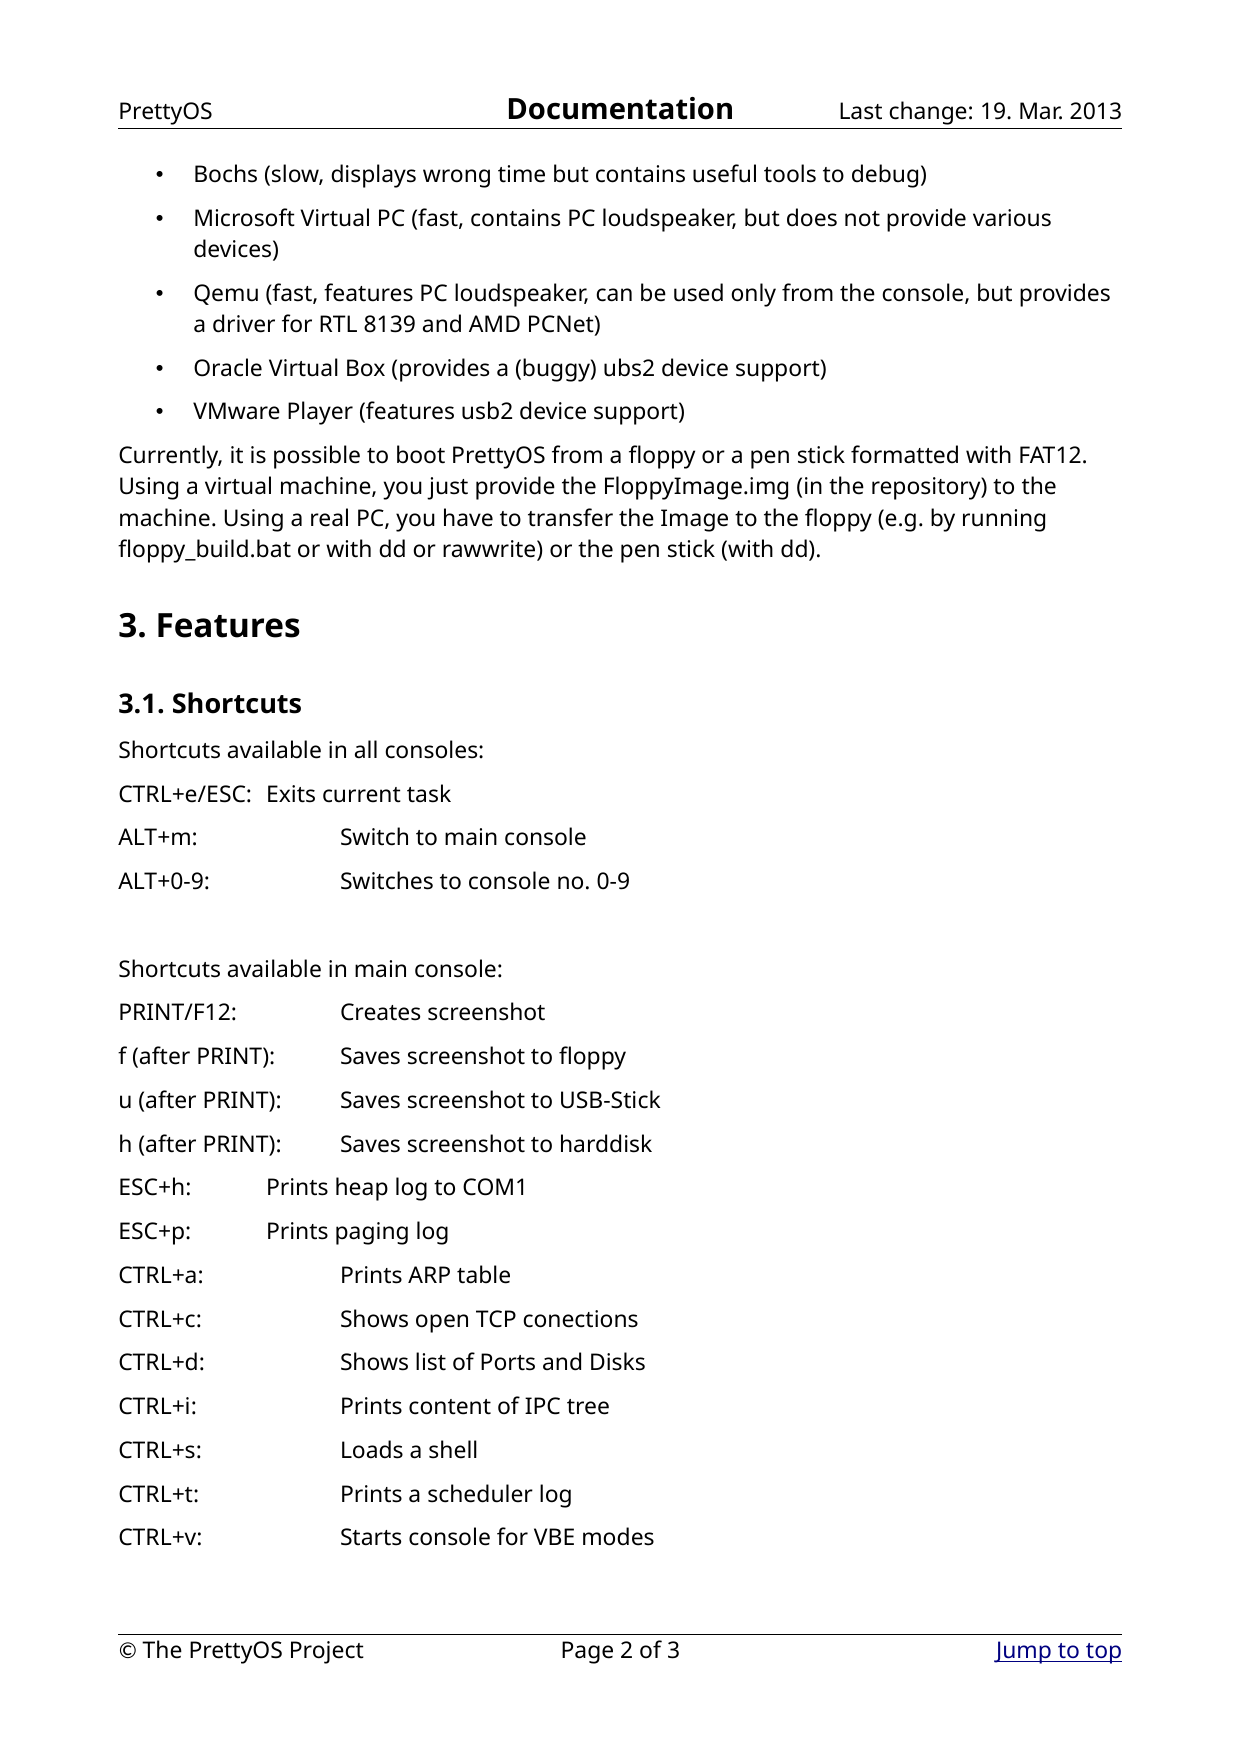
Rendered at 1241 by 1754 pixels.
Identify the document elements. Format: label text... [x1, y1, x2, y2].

text PRINT/F12: Creates screenshot [118, 996, 1122, 1028]
text Shortcuts available in all consoles: [118, 734, 1122, 765]
list Qemu (fast, features PC loudspeaker, can be used only from the console, but provides a driver for RTL 8139 and AMD PCNet) [156, 277, 1122, 339]
list VMware Player (features usb2 device support) [156, 395, 1122, 427]
subtitle Features [118, 602, 1122, 647]
subtitle Shortcuts [118, 684, 1122, 721]
list Bochs (slow, displays wrong time but contains useful tools to debug) [156, 158, 1122, 189]
text CTRL+t: Prints a scheduler log [118, 1478, 1122, 1509]
list Microsoft Virtual PC (fast, contains PC loudspeaker, but does not provide various devices) [156, 202, 1122, 264]
text ALT+m: Switch to main console [118, 821, 1122, 853]
text ALT+0-9: Switches to console no. 0-9 [118, 865, 1122, 896]
text h (after PRINT): Saves screenshot to harddisk [118, 1128, 1122, 1159]
text CTRL+a: Prints ARP table [118, 1259, 1122, 1290]
text ESC+p: Prints paging log [118, 1215, 1122, 1246]
text CTRL+e/ESC: Exits current task [118, 778, 1122, 809]
text ESC+h: Prints heap log to COM1 [118, 1171, 1122, 1203]
text Currently, it is possible to boot PrettyOS from a floppy or a pen stick formatted with FAT12. Using a virtual machine, you just provide the FloppyImage.img (in the repository) to the machine. Using a real PC, you have to transfer the Image to the floppy (e.g. by running floppy_build.bat or with dd or rawwrite) or the pen stick (with dd). [118, 439, 1122, 564]
text CTRL+v: Starts console for VBE modes [118, 1521, 1122, 1553]
text CTRL+s: Loads a shell [118, 1434, 1122, 1465]
text Shortcuts available in main console: [118, 953, 1122, 984]
list Oracle Virtual Box (provides a (buggy) ubs2 device support) [156, 352, 1122, 383]
text CTRL+d: Shows list of Ports and Disks [118, 1346, 1122, 1378]
text u (after PRINT): Saves screenshot to USB-Stick [118, 1084, 1122, 1115]
text f (after PRINT): Saves screenshot to floppy [118, 1040, 1122, 1071]
text CTRL+c: Shows open TCP conections [118, 1303, 1122, 1334]
text CTRL+i: Prints content of IPC tree [118, 1390, 1122, 1421]
